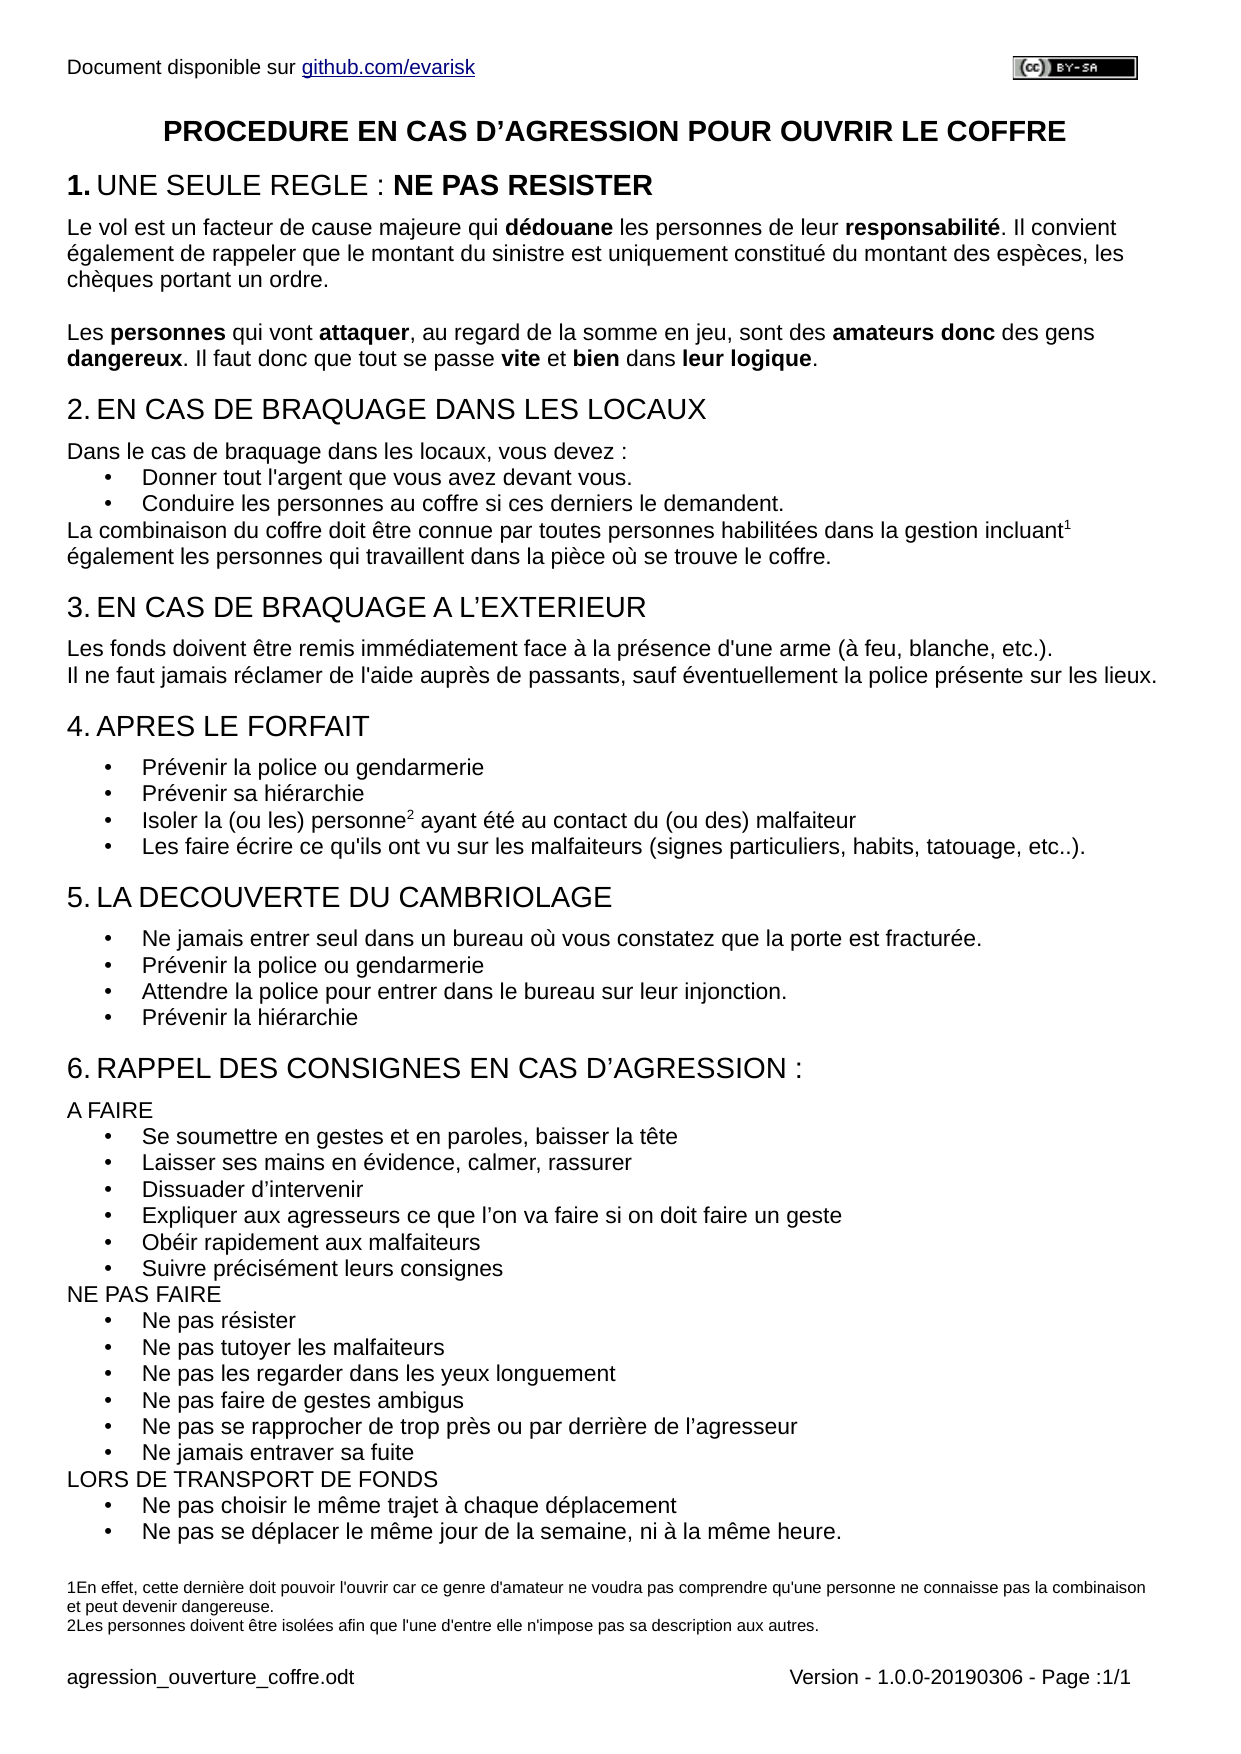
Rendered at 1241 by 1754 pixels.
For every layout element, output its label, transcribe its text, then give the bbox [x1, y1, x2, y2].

list Ne jamais entrer seul dans un bureau où vous constatez que la porte est fracturée. [104, 925, 1163, 952]
list Suivre précisément leurs consignes [104, 1255, 1163, 1281]
subtitle APRES LE FORFAIT [67, 709, 1163, 742]
text A FAIRE [67, 1097, 1163, 1123]
list Laisser ses mains en évidence, calmer, rassurer [104, 1149, 1163, 1176]
list Ne pas résister [104, 1307, 1163, 1334]
list Obéir rapidement aux malfaiteurs [104, 1228, 1163, 1255]
text LORS DE TRANSPORT DE FONDS [67, 1466, 1163, 1492]
list Ne pas se déplacer le même jour de la semaine, ni à la même heure. [104, 1518, 1163, 1545]
list Ne pas se rapprocher de trop près ou par derrière de l’agresseur [104, 1413, 1163, 1439]
text NE PAS FAIRE [67, 1281, 1163, 1307]
list Isoler la (ou les) personne ayant été au contact du (ou des) malfaiteur [104, 807, 1163, 833]
list Ne pas tutoyer les malfaiteurs [104, 1334, 1163, 1360]
list Ne pas les regarder dans les yeux longuement [104, 1360, 1163, 1387]
list Expliquer aux agresseurs ce que l’on va faire si on doit faire un geste [104, 1202, 1163, 1228]
text La combinaison du coffre doit être connue par toutes personnes habilitées dans la gestion incluant également les personnes qui travaillent dans la pièce où se trouve le coffre. [67, 517, 1163, 569]
list Attendre la police pour entrer dans le bureau sur leur injonction. [104, 978, 1163, 1004]
list Donner tout l'argent que vous avez devant vous. [104, 464, 1163, 490]
subtitle EN CAS DE BRAQUAGE A L’EXTERIEUR [67, 590, 1163, 623]
list Ne pas choisir le même trajet à chaque déplacement [104, 1492, 1163, 1518]
list Ne pas faire de gestes ambigus [104, 1387, 1163, 1413]
subtitle RAPPEL DES CONSIGNES EN CAS D’AGRESSION : [67, 1051, 1163, 1085]
list Prévenir la police ou gendarmerie [104, 952, 1163, 978]
text Le vol est un facteur de cause majeure qui dédouane les personnes de leur responsabilité. Il convient également de rappeler que le montant du sinistre est uniquement constitué du montant des espèces, les chèques portant un ordre. [67, 213, 1163, 293]
list Prévenir la police ou gendarmerie [104, 754, 1163, 780]
list Prévenir la hiérarchie [104, 1004, 1163, 1031]
text Les personnes qui vont attaquer, au regard de la somme en jeu, sont des amateurs donc des gens dangereux. Il faut donc que tout se passe vite et bien dans leur logique. [67, 319, 1163, 372]
list Les faire écrire ce qu'ils ont vu sur les malfaiteurs (signes particuliers, habits, tatouage, etc..). [104, 833, 1163, 859]
subtitle LA DECOUVERTE DU CAMBRIOLAGE [67, 880, 1163, 913]
list Se soumettre en gestes et en paroles, baisser la tête [104, 1123, 1163, 1149]
text Il ne faut jamais réclamer de l'aide auprès de passants, sauf éventuellement la police présente sur les lieux. [67, 662, 1163, 688]
text Les fonds doivent être remis immédiatement face à la présence d'une arme (à feu, blanche, etc.). [67, 635, 1163, 662]
subtitle UNE SEULE REGLE : NE PAS RESISTER [67, 168, 1163, 202]
text Dans le cas de braquage dans les locaux, vous devez : [67, 438, 1163, 464]
text En effet, cette dernière doit pouvoir l'ouvrir car ce genre d'amateur ne voudra pas comprendre qu'une personne ne connaisse pas la combinaison et peut devenir dangereuse. [67, 1578, 1163, 1616]
list Les personnes doivent être isolées afin que l'une d'entre elle n'impose pas sa description aux autres. [67, 1616, 1163, 1635]
list Ne jamais entraver sa fuite [104, 1439, 1163, 1466]
list Dissuader d’intervenir [104, 1176, 1163, 1202]
text PROCEDURE EN CAS D’AGRESSION POUR OUVRIR LE COFFRE [67, 114, 1163, 148]
picture [1012, 56, 1138, 80]
list Conduire les personnes au coffre si ces derniers le demandent. [104, 490, 1163, 517]
subtitle EN CAS DE BRAQUAGE DANS LES LOCAUX [67, 392, 1163, 426]
list Prévenir sa hiérarchie [104, 780, 1163, 807]
